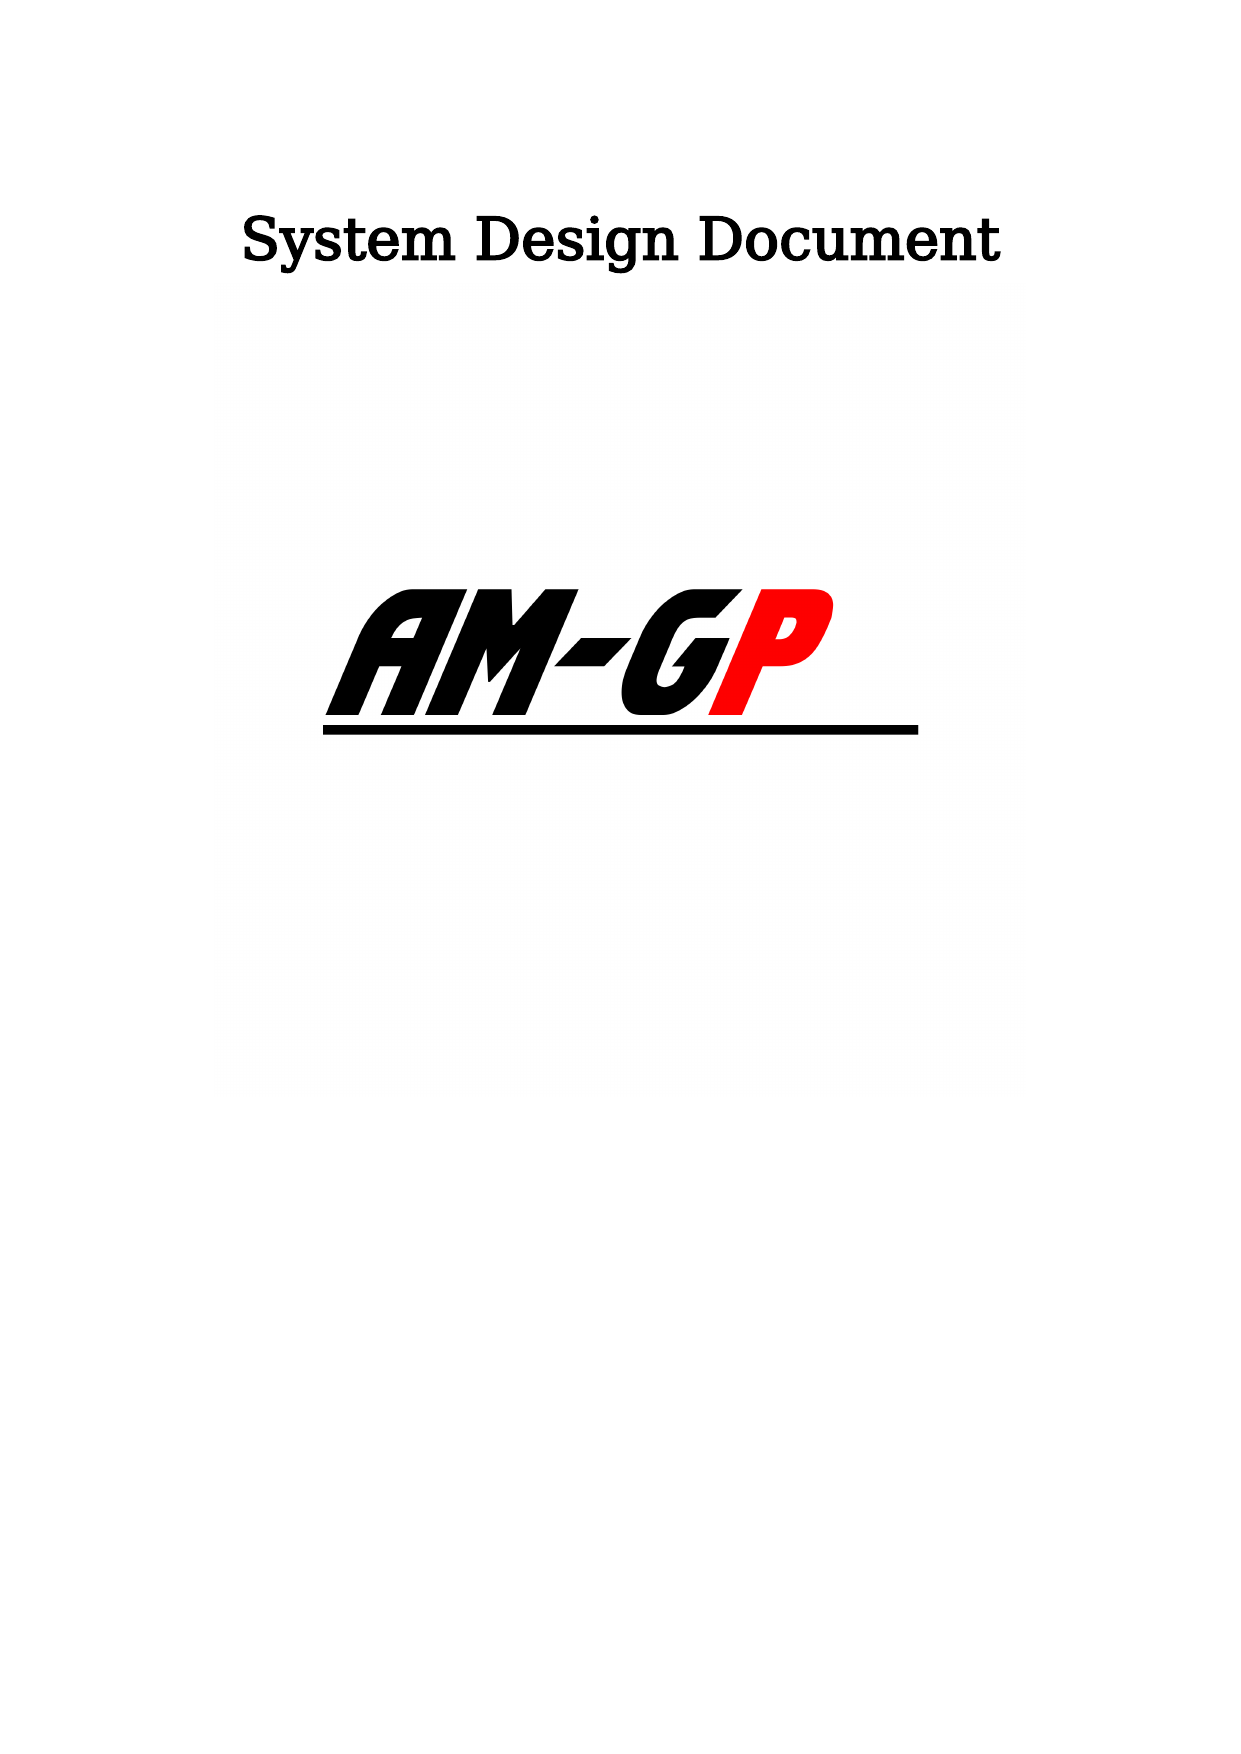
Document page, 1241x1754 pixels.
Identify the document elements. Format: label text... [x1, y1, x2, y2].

title System Design Document [118, 201, 1122, 271]
picture [214, 283, 1027, 1097]
